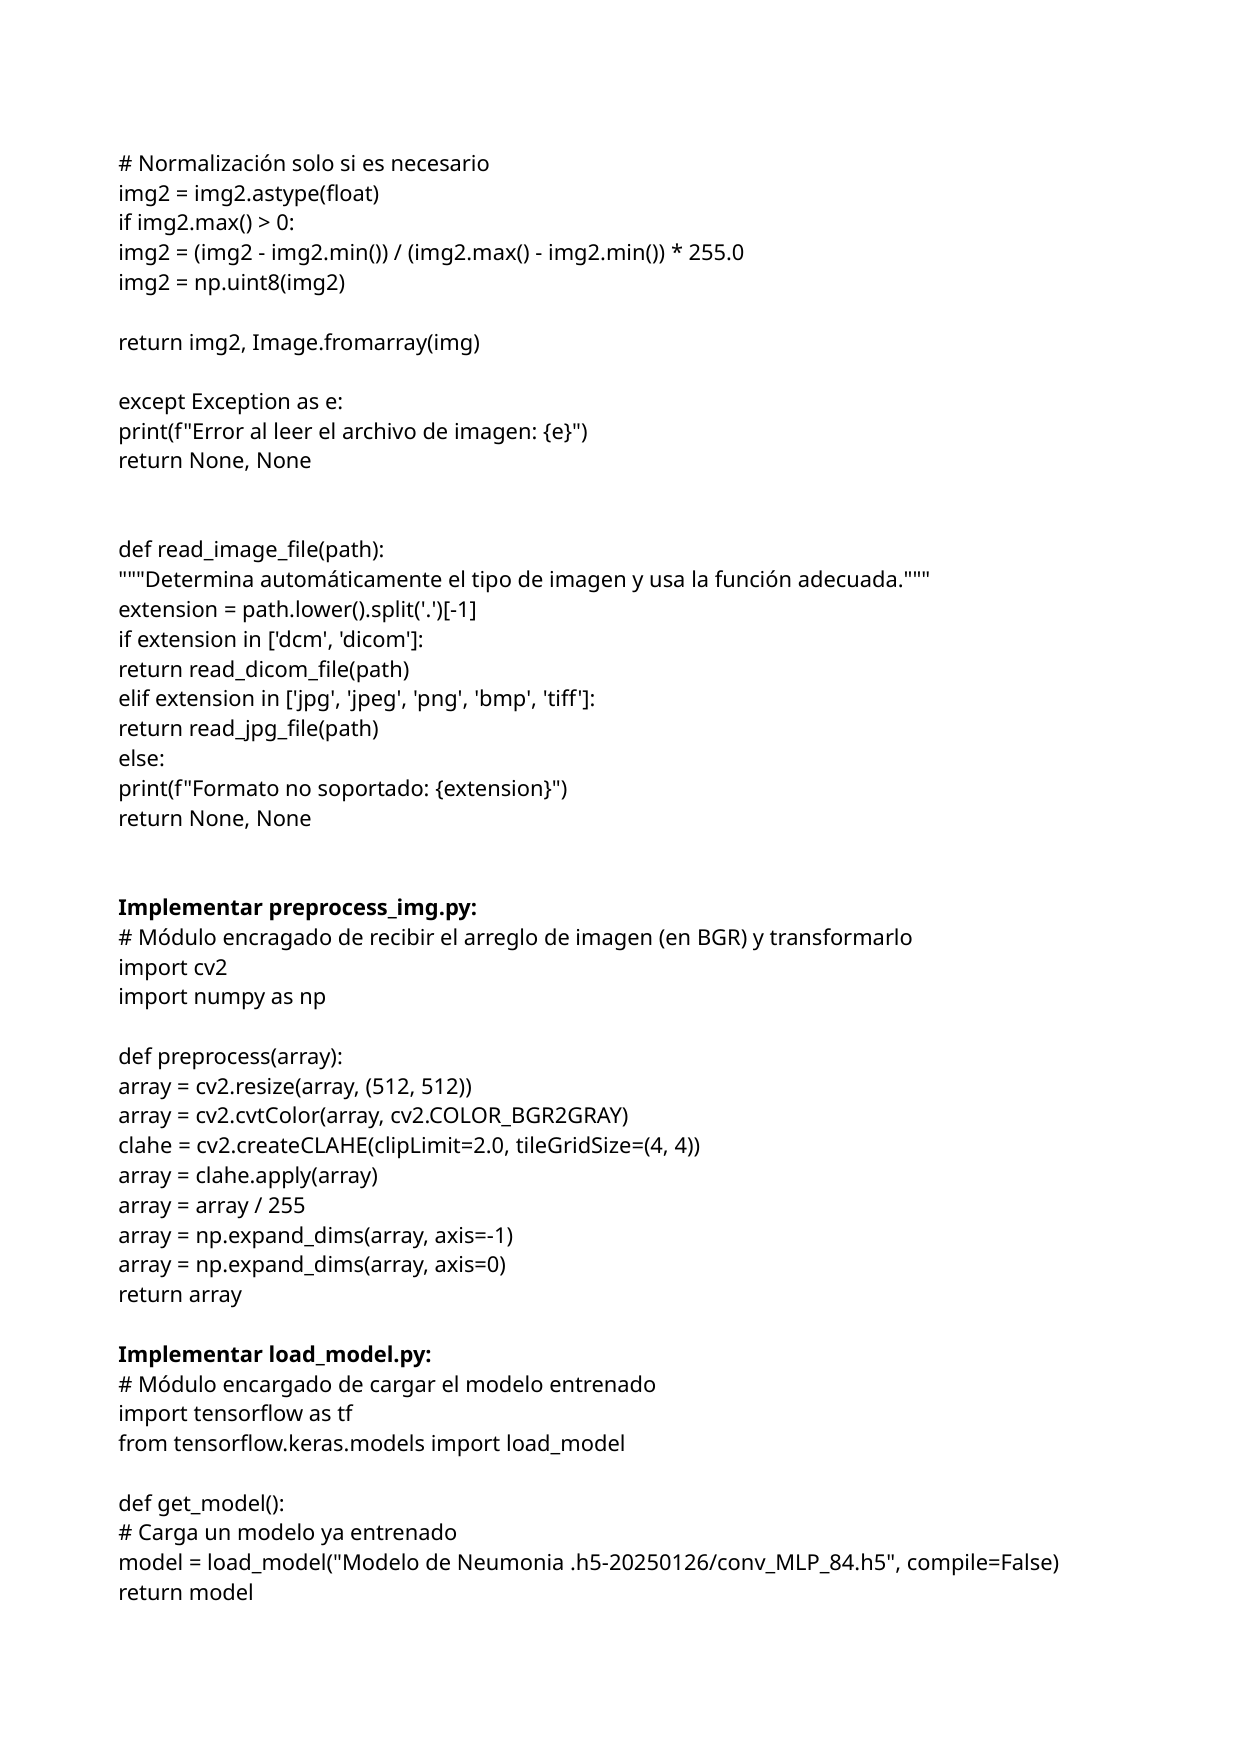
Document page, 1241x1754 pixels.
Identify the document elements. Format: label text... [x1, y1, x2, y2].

text Implementar load_model.py: [118, 1339, 1122, 1368]
text elif extension in ['jpg', 'jpeg', 'png', 'bmp', 'tiff']: [118, 683, 1122, 713]
text # Módulo encargado de cargar el modelo entrenado [118, 1368, 1122, 1398]
text import cv2 [118, 952, 1122, 981]
text """Determina automáticamente el tipo de imagen y usa la función adecuada.""" [118, 564, 1122, 594]
text return img2, Image.fromarray(img) [118, 326, 1122, 356]
text clahe = cv2.createCLAHE(clipLimit=2.0, tileGridSize=(4, 4)) [118, 1130, 1122, 1160]
text from tensorflow.keras.models import load_model [118, 1428, 1122, 1458]
text array = cv2.resize(array, (512, 512)) [118, 1071, 1122, 1100]
text array = cv2.cvtColor(array, cv2.COLOR_BGR2GRAY) [118, 1100, 1122, 1130]
text import tensorflow as tf [118, 1398, 1122, 1428]
text def read_image_file(path): [118, 534, 1122, 564]
text return None, None [118, 803, 1122, 832]
text print(f"Formato no soportado: {extension}") [118, 773, 1122, 803]
text return read_jpg_file(path) [118, 713, 1122, 743]
text array = np.expand_dims(array, axis=0) [118, 1249, 1122, 1279]
text except Exception as e: [118, 386, 1122, 416]
text # Módulo encragado de recibir el arreglo de imagen (en BGR) y transformarlo [118, 922, 1122, 952]
text import numpy as np [118, 981, 1122, 1011]
text img2 = (img2 - img2.min()) / (img2.max() - img2.min()) * 255.0 [118, 237, 1122, 267]
text if img2.max() > 0: [118, 207, 1122, 237]
text def get_model(): [118, 1488, 1122, 1517]
text Implementar preprocess_img.py: [118, 892, 1122, 922]
text else: [118, 743, 1122, 773]
text # Carga un modelo ya entrenado [118, 1517, 1122, 1547]
text return array [118, 1279, 1122, 1309]
text return None, None [118, 446, 1122, 475]
text return read_dicom_file(path) [118, 654, 1122, 683]
text array = array / 255 [118, 1190, 1122, 1219]
text array = clahe.apply(array) [118, 1160, 1122, 1190]
text model = load_model("Modelo de Neumonia .h5-20250126/conv_MLP_84.h5", compile=False) [118, 1547, 1122, 1577]
text img2 = img2.astype(float) [118, 178, 1122, 207]
text print(f"Error al leer el archivo de imagen: {e}") [118, 416, 1122, 446]
text if extension in ['dcm', 'dicom']: [118, 624, 1122, 654]
text def preprocess(array): [118, 1041, 1122, 1071]
text array = np.expand_dims(array, axis=-1) [118, 1219, 1122, 1249]
text # Normalización solo si es necesario [118, 148, 1122, 178]
text extension = path.lower().split('.')[-1] [118, 594, 1122, 624]
text return model [118, 1577, 1122, 1607]
text img2 = np.uint8(img2) [118, 267, 1122, 297]
